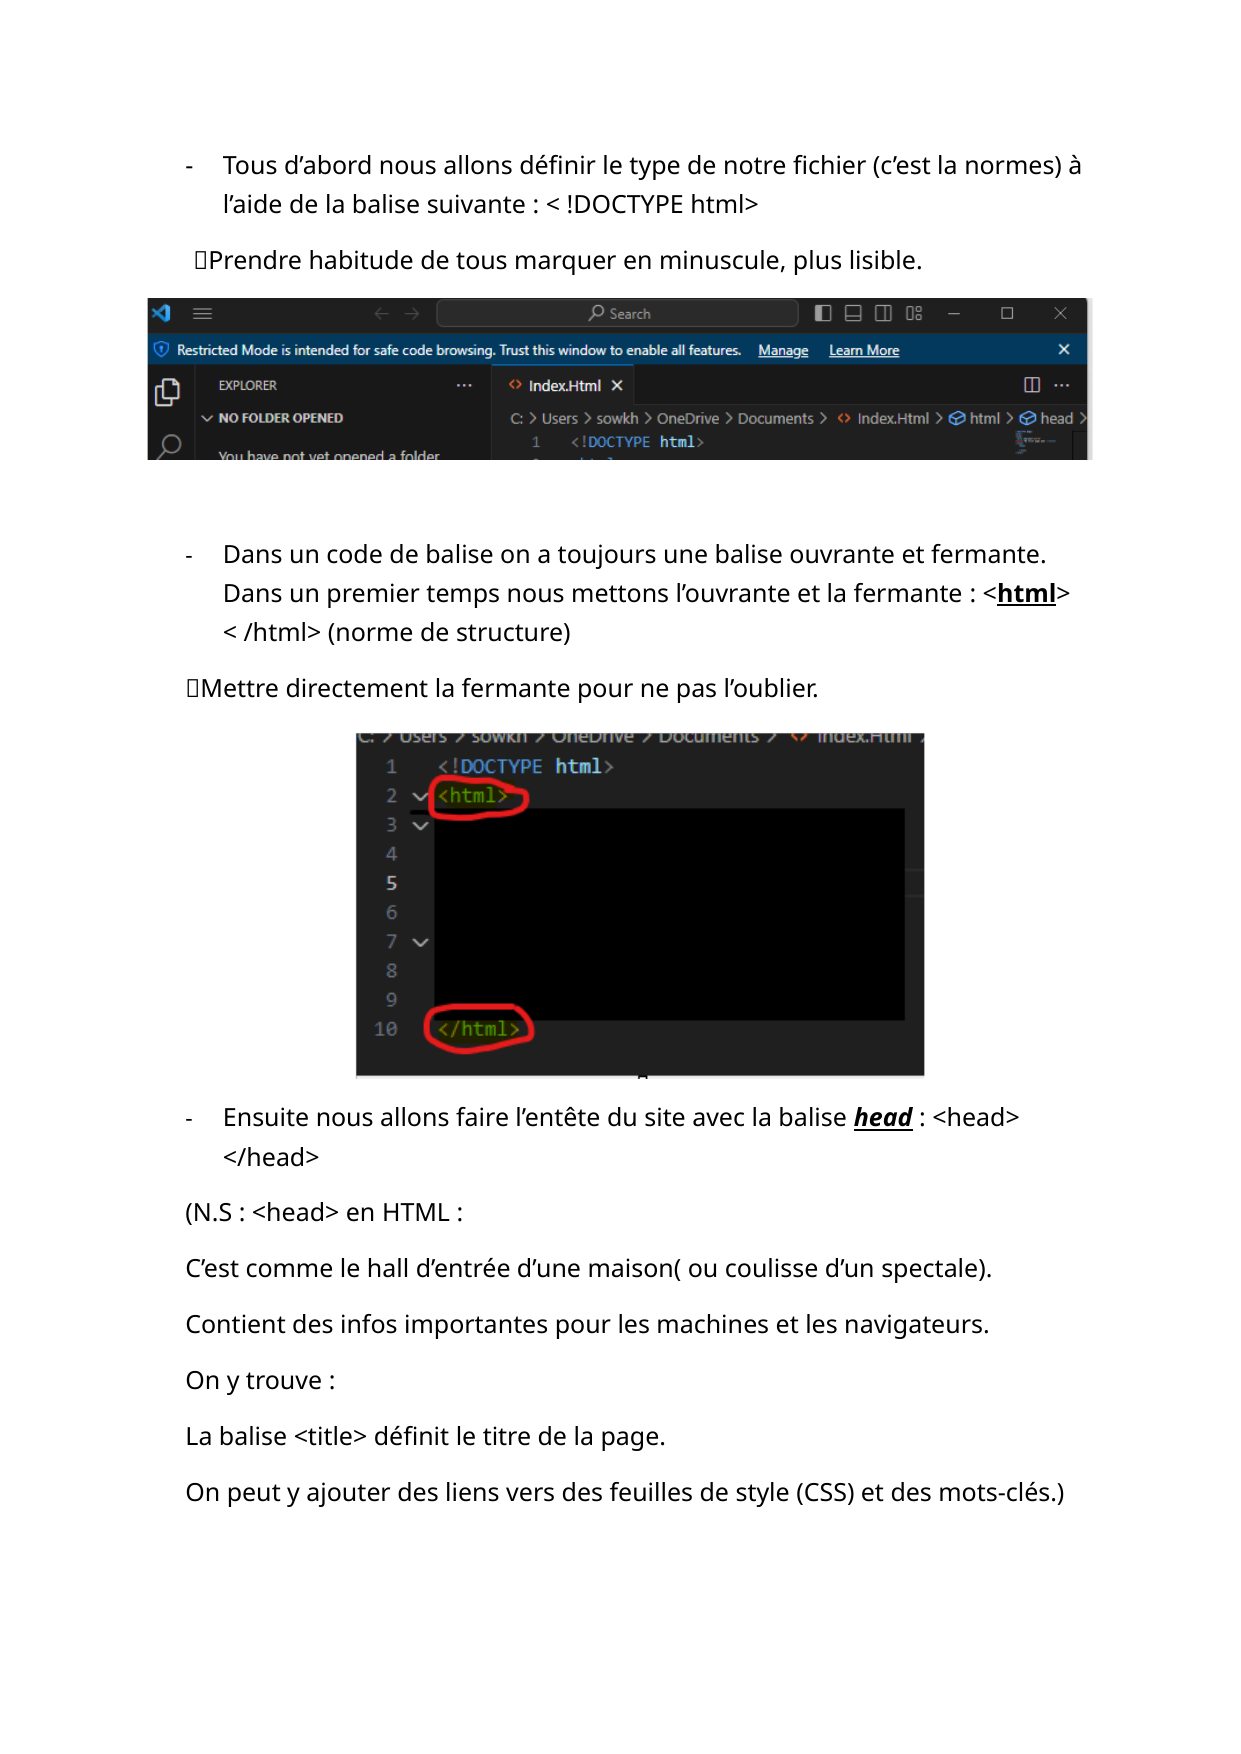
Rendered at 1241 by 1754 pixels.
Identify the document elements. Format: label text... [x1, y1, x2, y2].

text (N.S : <head> en HTML : [185, 1195, 1093, 1229]
text Contient des infos importantes pour les machines et les navigateurs. [185, 1307, 1093, 1341]
list Dans un code de balise on a toujours une balise ouvrante et fermante. Dans un premier temps nous mettons l’ouvrante et la fermante : <html> < /html> (norme de structure) [185, 536, 1093, 649]
text On peut y ajouter des liens vers des feuilles de style (CSS) et des mots-clés.) [185, 1474, 1093, 1508]
text 🌟Prendre habitude de tous marquer en minuscule, plus lisible. [148, 243, 1093, 277]
list Tous d’abord nous allons définir le type de notre fichier (c’est la normes) à l’aide de la balise suivante : < !DOCTYPE html> [185, 148, 1093, 221]
text C’est comme le hall d’entrée d’une maison( ou coulisse d’un spectale). [185, 1251, 1093, 1285]
text On y trouve : [185, 1362, 1093, 1397]
text 🌟Mettre directement la fermante pour ne pas l’oublier. [185, 671, 1093, 704]
list Ensuite nous allons faire l’entête du site avec la balise head : <head> </head> [185, 1100, 1093, 1173]
text La balise <title> définit le titre de la page. [185, 1418, 1093, 1452]
